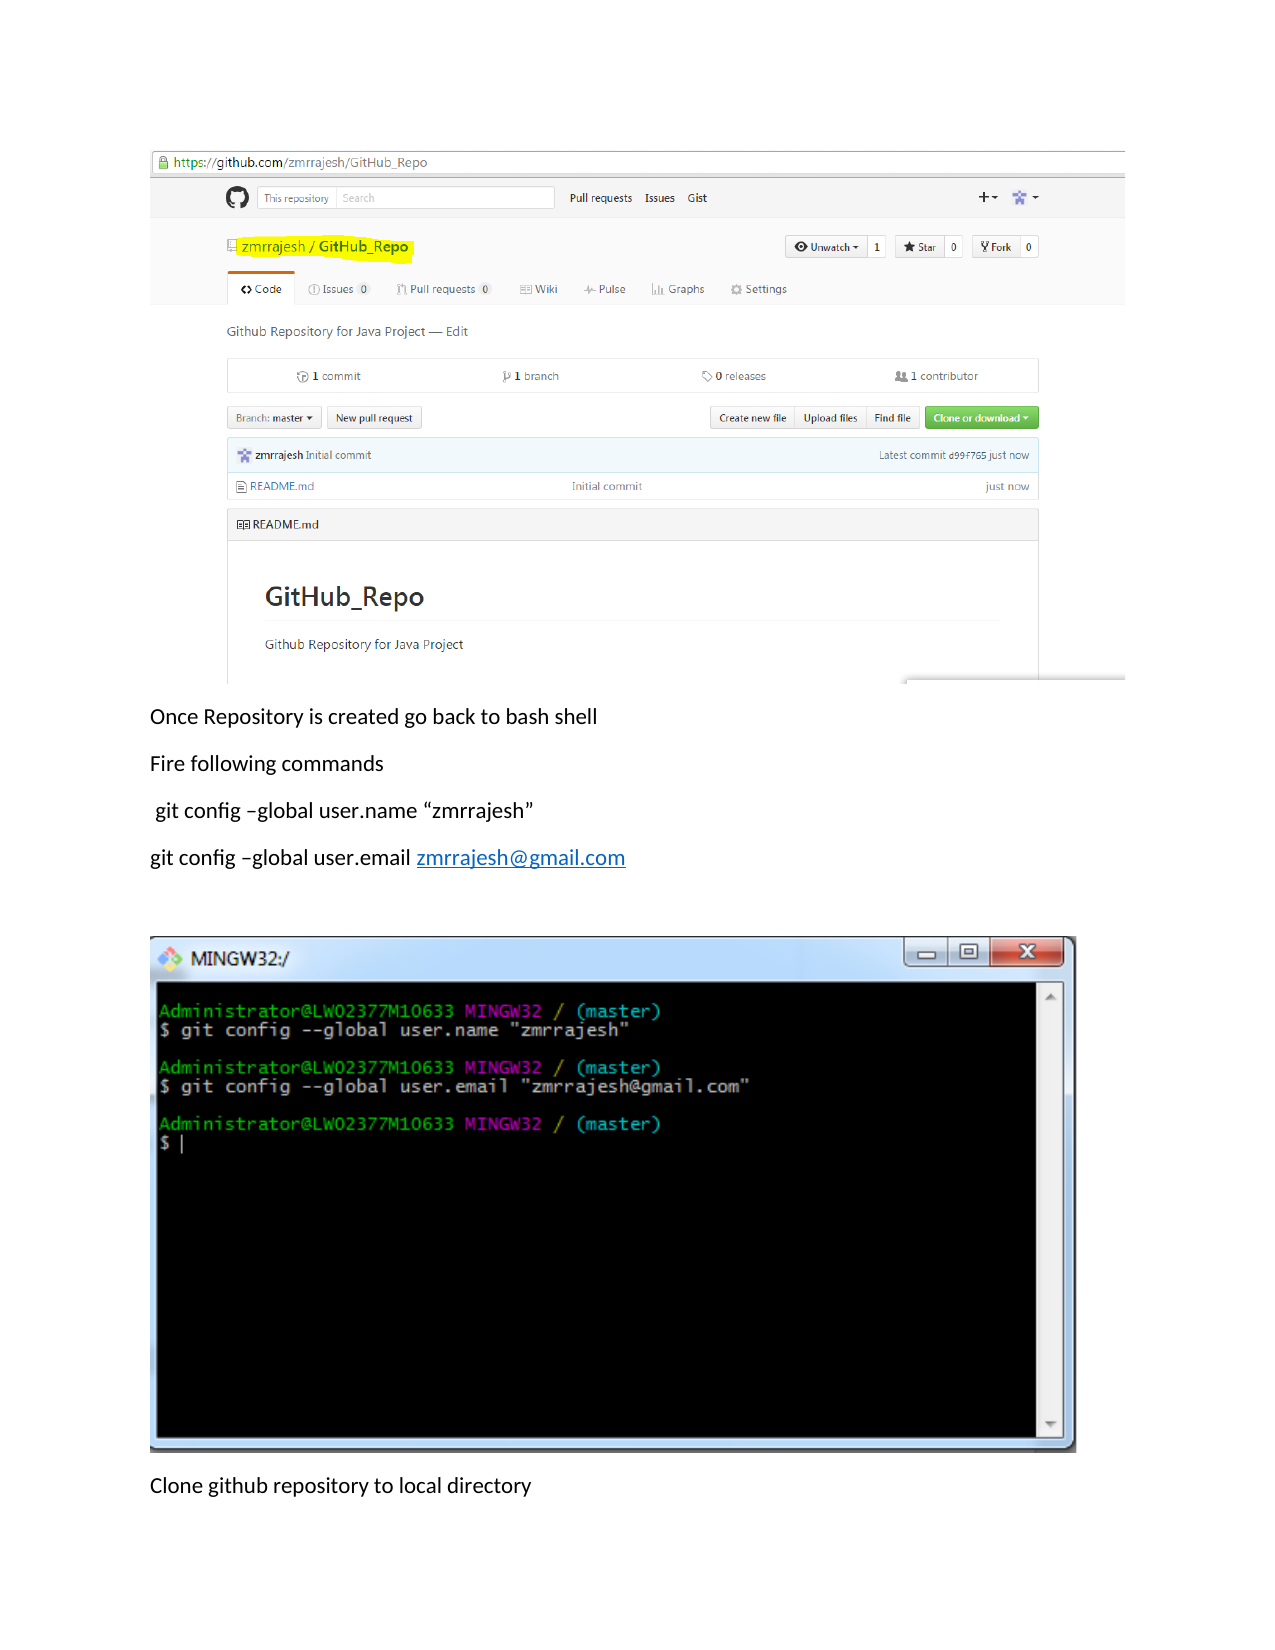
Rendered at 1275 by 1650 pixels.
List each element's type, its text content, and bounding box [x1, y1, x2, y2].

picture [150, 936, 1077, 1453]
text Once Repository is created go back to bash shell [150, 702, 1125, 730]
text Clone github repository to local directory [150, 1471, 1125, 1499]
picture [150, 150, 1125, 684]
text Fire following commands [150, 749, 1125, 777]
text git config –global user.name “zmrrajesh” [150, 796, 1125, 824]
text git config –global user.email zmrrajesh@gmail.com [150, 843, 1125, 871]
